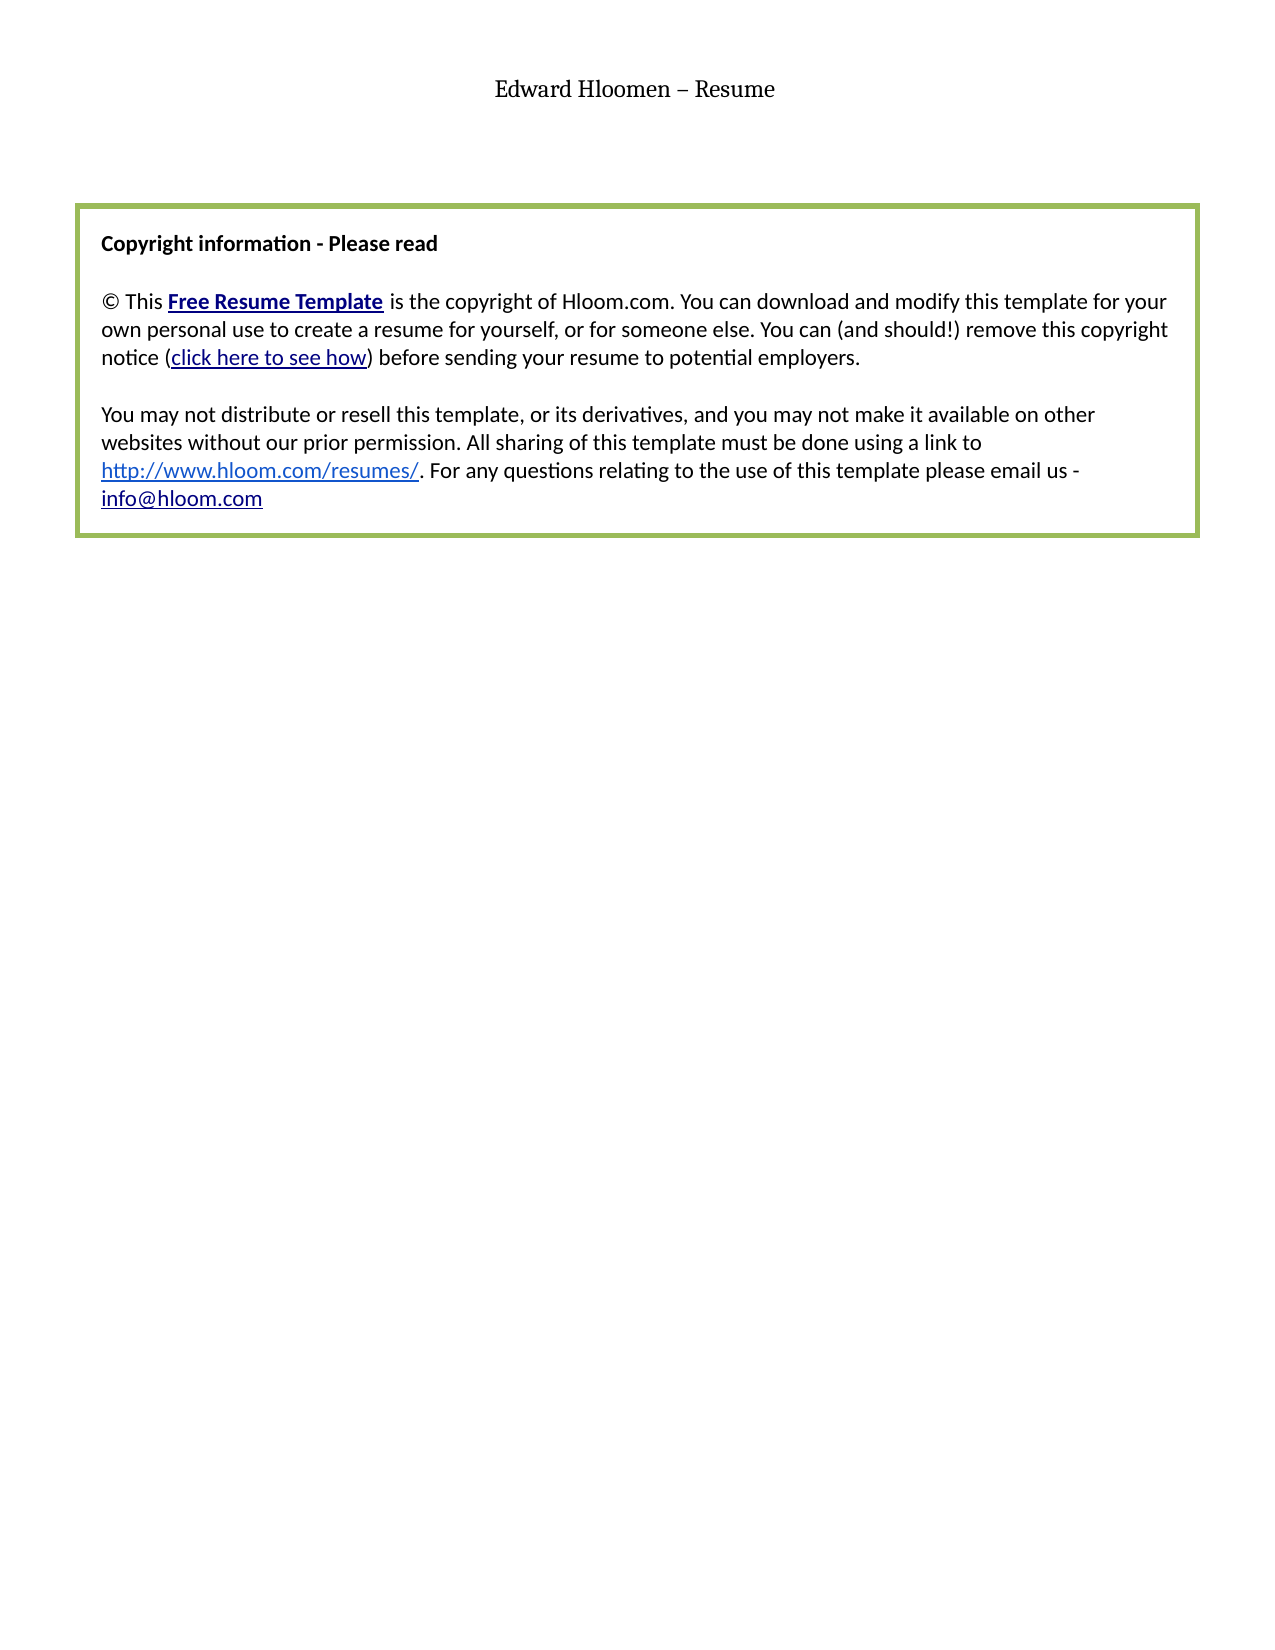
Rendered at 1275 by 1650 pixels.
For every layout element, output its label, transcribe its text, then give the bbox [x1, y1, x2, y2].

text You may not distribute or resell this template, or its derivatives, and you may not make it available on other websites without our prior permission. All sharing of this template must be done using a link to http://www.hloom.com/resumes/. For any questions relating to the use of this template please email us - info@hloom.com [80, 400, 1195, 533]
text © This Free Resume Template is the copyright of Hloom.com. You can download and modify this template for your own personal use to create a resume for yourself, or for someone else. You can (and should!) remove this copyright notice (click here to see how) before sending your resume to potential employers. [80, 286, 1195, 371]
text Copyright information - Please read [80, 209, 1195, 257]
